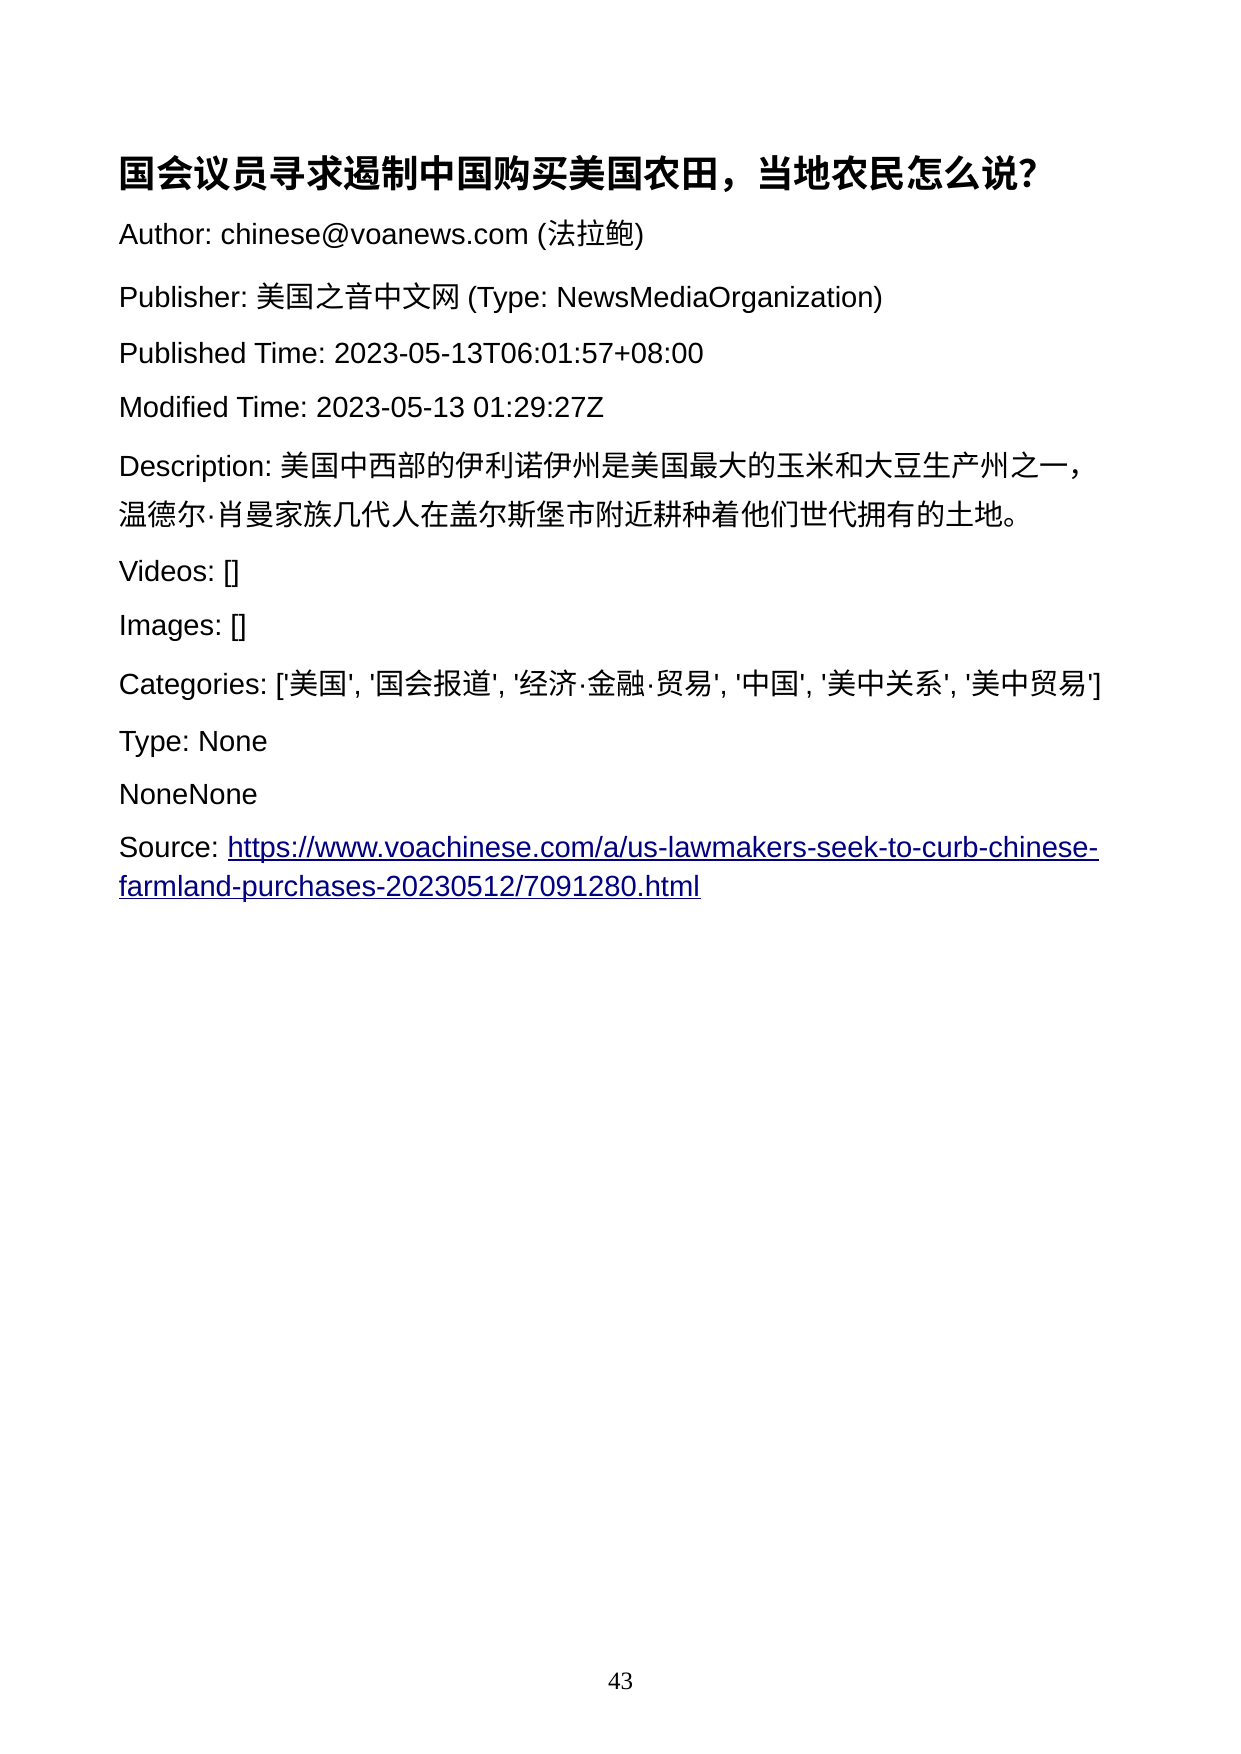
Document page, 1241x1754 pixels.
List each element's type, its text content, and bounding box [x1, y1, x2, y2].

text NoneNone [118, 777, 1122, 811]
text Description: 美国中西部的伊利诺伊州是美国最大的玉米和大豆生产州之一，温德尔·肖曼家族几代人在盖尔斯堡市附近耕种着他们世代拥有的土地。 [118, 443, 1122, 534]
text Published Time: 2023-05-13T06:01:57+08:00 [118, 337, 1122, 370]
text Videos: [] [118, 554, 1122, 588]
text Type: None [118, 724, 1122, 757]
text Source: https://www.voachinese.com/a/us-lawmakers-seek-to-curb-chinese-farmland-purchases-20230512/7091280.html [118, 830, 1122, 902]
text Images: [] [118, 608, 1122, 641]
text Author: chinese@voanews.com (法拉鲍) [118, 210, 1122, 253]
subtitle 国会议员寻求遏制中国购买美国农田，当地农民怎么说？ [118, 143, 1122, 198]
text Categories: ['美国', '国会报道', '经济·金融·贸易', '中国', '美中关系', '美中贸易'] [118, 661, 1122, 703]
text Modified Time: 2023-05-13 01:29:27Z [118, 390, 1122, 423]
text Publisher: 美国之音中文网 (Type: NewsMediaOrganization) [118, 273, 1122, 316]
